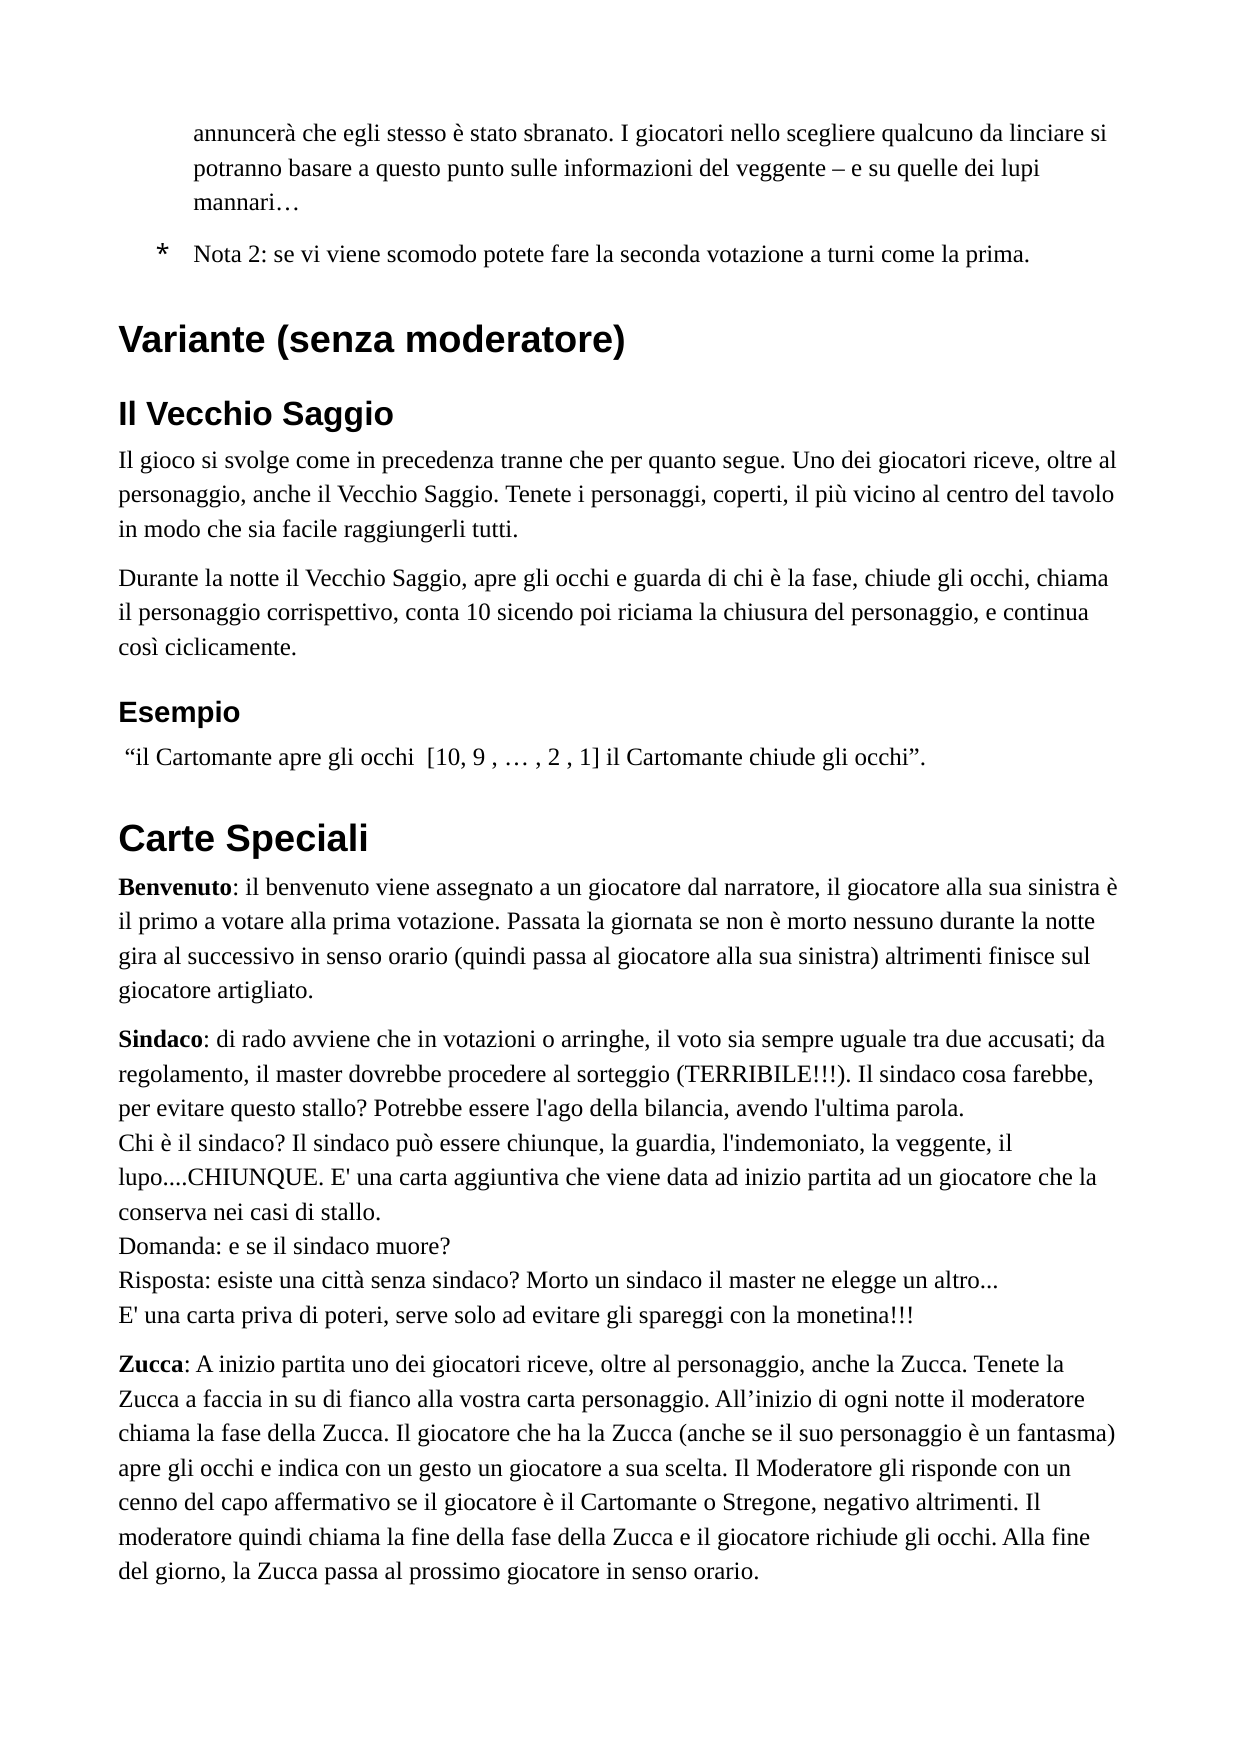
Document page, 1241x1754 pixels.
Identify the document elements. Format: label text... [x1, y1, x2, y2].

text Durante la notte il Vecchio Saggio, apre gli occhi e guarda di chi è la fase, chiude gli occhi, chiama il personaggio corrispettivo, conta 10 sicendo poi riciama la chiusura del personaggio, e continua così ciclicamente. [118, 563, 1122, 660]
text Zucca: A inizio partita uno dei giocatori riceve, oltre al personaggio, anche la Zucca. Tenete la Zucca a faccia in su di fianco alla vostra carta personaggio. All’inizio di ogni notte il moderatore chiama la fase della Zucca. Il giocatore che ha la Zucca (anche se il suo personaggio è un fantasma) apre gli occhi e indica con un gesto un giocatore a sua scelta. Il Moderatore gli risponde con un cenno del capo affermativo se il giocatore è il Cartomante o Stregone, negativo altrimenti. Il moderatore quindi chiama la fine della fase della Zucca e il giocatore richiude gli occhi. Alla fine del giorno, la Zucca passa al prossimo giocatore in senso orario. [118, 1349, 1122, 1585]
subtitle Carte Speciali [118, 816, 1122, 859]
subtitle Variante (senza moderatore) [118, 317, 1122, 360]
subtitle Il Vecchio Saggio [118, 393, 1122, 432]
text Sindaco: di rado avviene che in votazioni o arringhe, il voto sia sempre uguale tra due accusati; da regolamento, il master dovrebbe procedere al sorteggio (TERRIBILE!!!). Il sindaco cosa farebbe, per evitare questo stallo? Potrebbe essere l'ago della bilancia, avendo l'ultima parola. Chi è il sindaco? Il sindaco può essere chiunque, la guardia, l'indemoniato, la veggente, il lupo....CHIUNQUE. E' una carta aggiuntiva che viene data ad inizio partita ad un giocatore che la conserva nei casi di stallo. Domanda: e se il sindaco muore? Risposta: esiste una città senza sindaco? Morto un sindaco il master ne elegge un altro... E' una carta priva di poteri, serve solo ad evitare gli spareggi con la monetina!!! [118, 1024, 1122, 1329]
text Benvenuto: il benvenuto viene assegnato a un giocatore dal narratore, il giocatore alla sua sinistra è il primo a votare alla prima votazione. Passata la giornata se non è morto nessuno durante la notte gira al successivo in senso orario (quindi passa al giocatore alla sua sinistra) altrimenti finisce sul giocatore artigliato. [118, 872, 1122, 1004]
list Nota 2: se vi viene scomodo potete fare la seconda votazione a turni come la prima. [156, 236, 1122, 270]
text “il Cartomante apre gli occhi [10, 9 , … , 2 , 1] il Cartomante chiude gli occhi”. [118, 742, 1122, 770]
text Il gioco si svolge come in precedenza tranne che per quanto segue. Uno dei giocatori riceve, oltre al personaggio, anche il Vecchio Saggio. Tenete i personaggi, coperti, il più vicino al centro del tavolo in modo che sia facile raggiungerli tutti. [118, 445, 1122, 542]
list annuncerà che egli stesso è stato sbranato. I giocatori nello scegliere qualcuno da linciare si potranno basare a questo punto sulle informazioni del veggente – e su quelle dei lupi mannari… [156, 118, 1122, 216]
subtitle Esempio [118, 695, 1122, 729]
